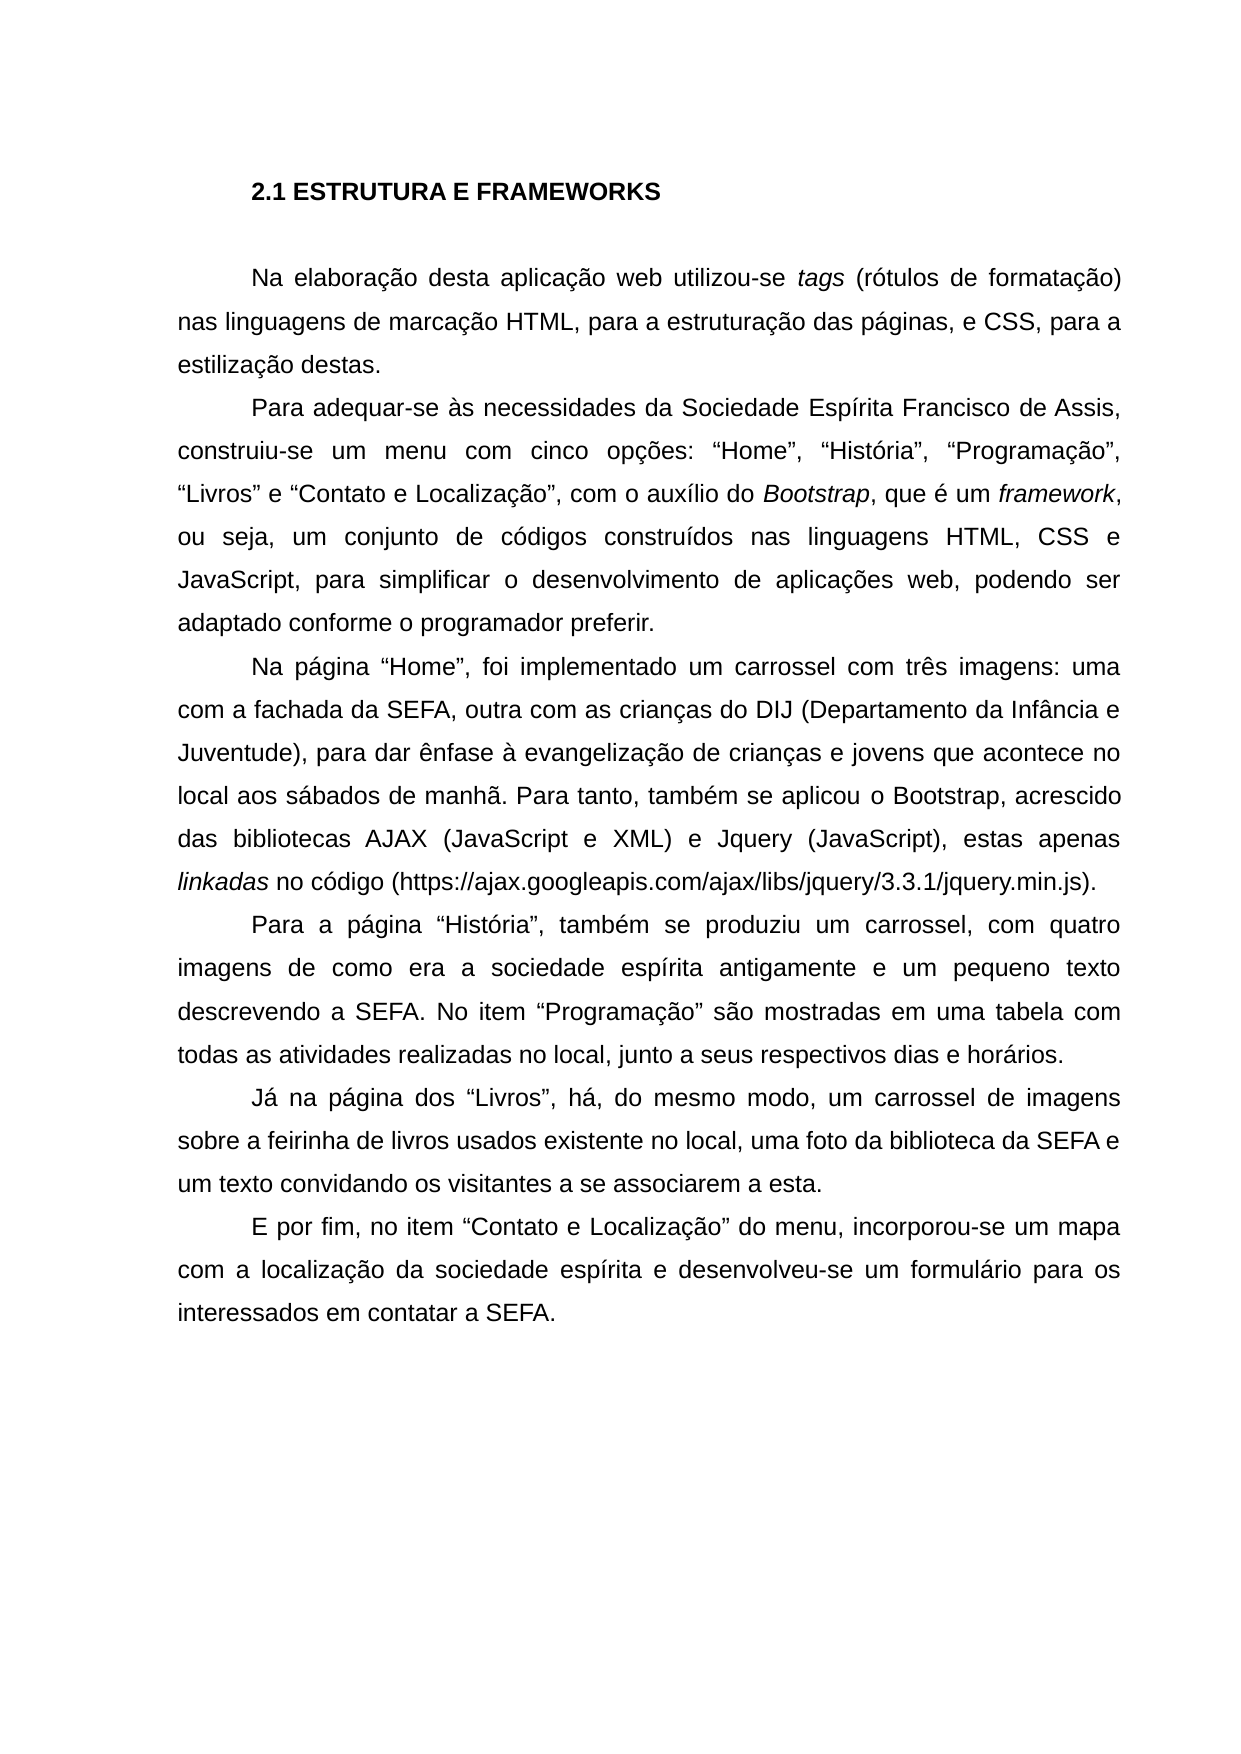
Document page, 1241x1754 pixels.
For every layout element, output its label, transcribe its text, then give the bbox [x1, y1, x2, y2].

text 2.1 ESTRUTURA E FRAMEWORKS [177, 177, 1122, 206]
text Já na página dos “Livros”, há, do mesmo modo, um carrossel de imagens sobre a feirinha de livros usados existente no local, uma foto da biblioteca da SEFA e um texto convidando os visitantes a se associarem a esta. [177, 1083, 1122, 1198]
text Na página “Home”, foi implementado um carrossel com três imagens: uma com a fachada da SEFA, outra com as crianças do DIJ (Departamento da Infância e Juventude), para dar ênfase à evangelização de crianças e jovens que acontece no local aos sábados de manhã. Para tanto, também se aplicou o Bootstrap, acrescido das bibliotecas AJAX (JavaScript e XML) e Jquery (JavaScript), estas apenas linkadas no código (https://ajax.googleapis.com/ajax/libs/jquery/3.3.1/jquery.min.js). [177, 652, 1122, 896]
text E por fim, no item “Contato e Localização” do menu, incorporou-se um mapa com a localização da sociedade espírita e desenvolveu-se um formulário para os interessados em contatar a SEFA. [177, 1212, 1122, 1327]
text Para a página “História”, também se produziu um carrossel, com quatro imagens de como era a sociedade espírita antigamente e um pequeno texto descrevendo a SEFA. No item “Programação” são mostradas em uma tabela com todas as atividades realizadas no local, junto a seus respectivos dias e horários. [177, 910, 1122, 1068]
text Para adequar-se às necessidades da Sociedade Espírita Francisco de Assis, construiu-se um menu com cinco opções: “Home”, “História”, “Programação”, “Livros” e “Contato e Localização”, com o auxílio do Bootstrap, que é um framework, ou seja, um conjunto de códigos construídos nas linguagens HTML, CSS e JavaScript, para simplificar o desenvolvimento de aplicações web, podendo ser adaptado conforme o programador preferir. [177, 393, 1122, 637]
text Na elaboração desta aplicação web utilizou-se tags (rótulos de formatação) nas linguagens de marcação HTML, para a estruturação das páginas, e CSS, para a estilização destas. [177, 263, 1122, 378]
